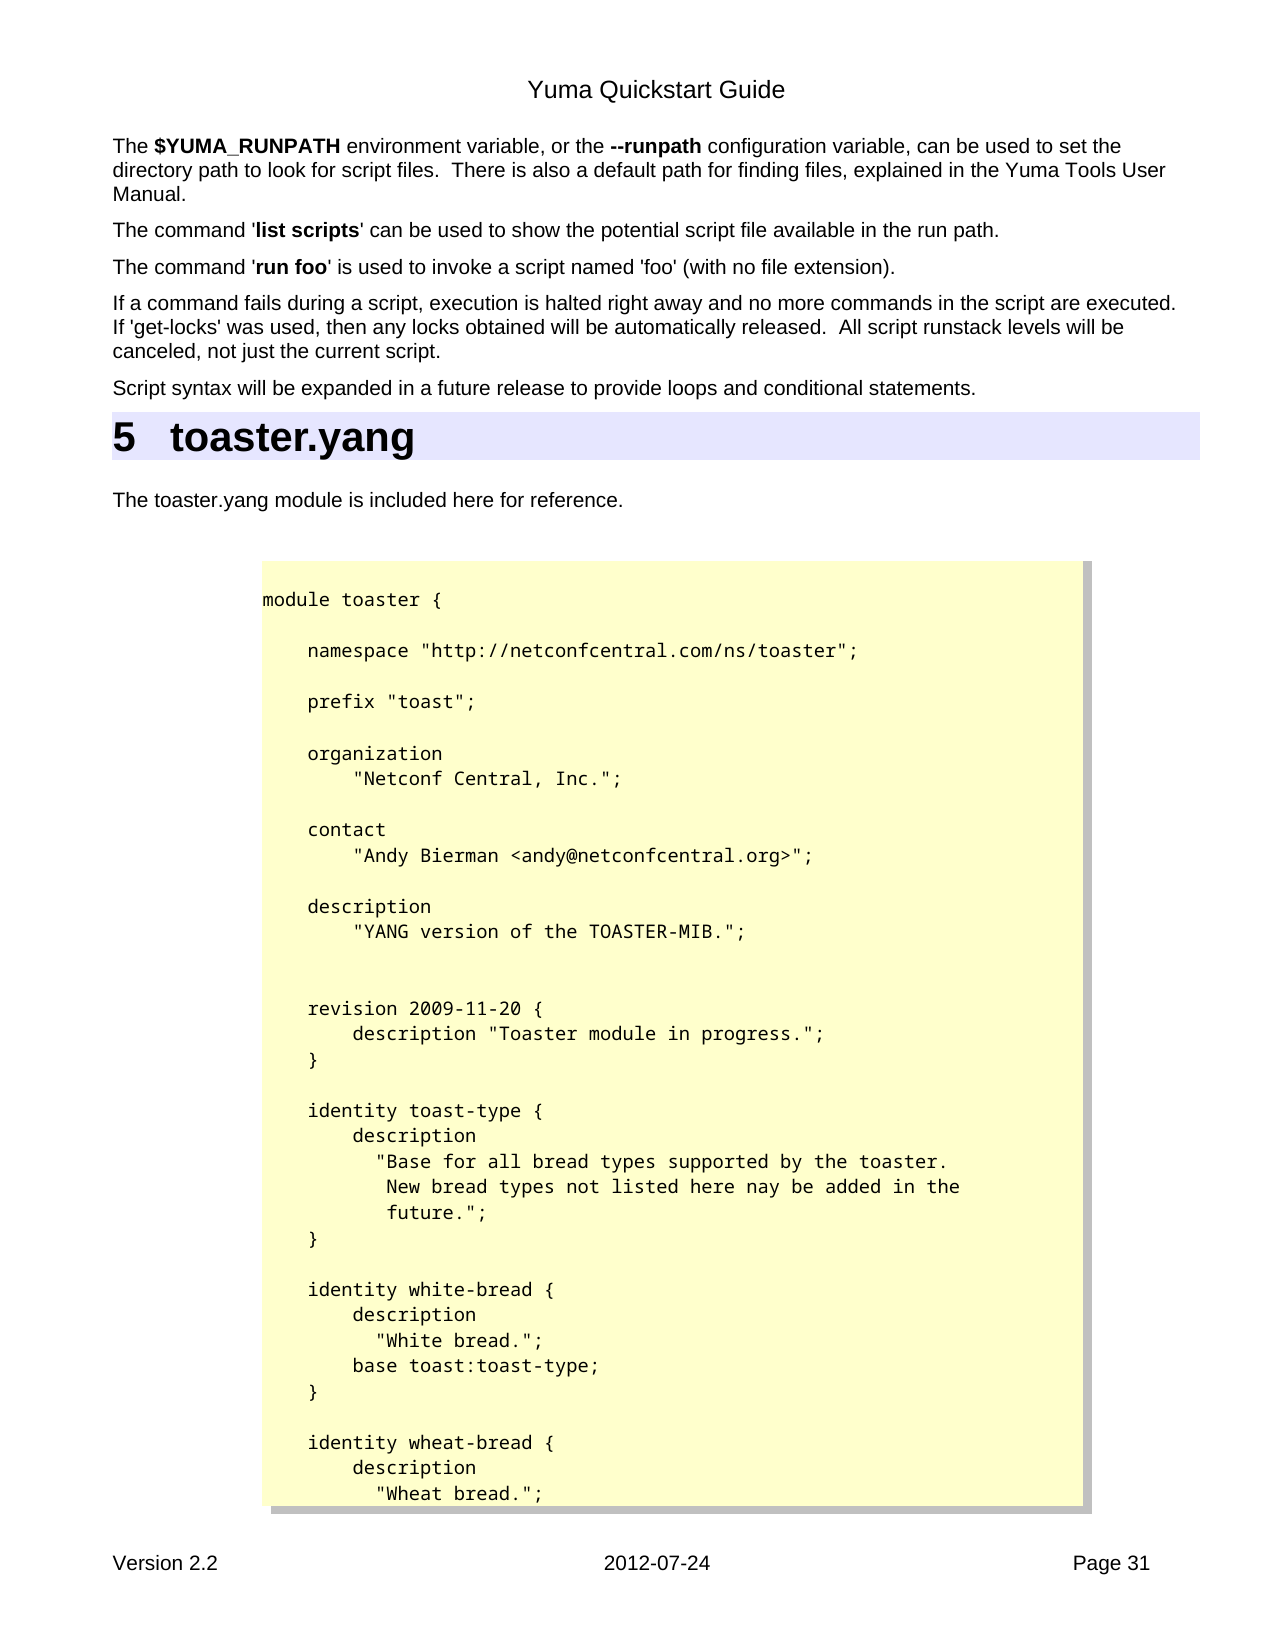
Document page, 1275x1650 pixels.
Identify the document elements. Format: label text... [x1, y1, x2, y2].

text description "Toaster module in progress."; [262, 1021, 1083, 1046]
text Script syntax will be expanded in a future release to provide loops and conditional statements. [112, 375, 1200, 399]
text "Netconf Central, Inc."; [262, 765, 1083, 791]
text identity white-bread { [262, 1276, 1083, 1301]
text base toast:toast-type; [262, 1352, 1083, 1378]
text description [262, 893, 1083, 918]
text "White bread."; [262, 1327, 1083, 1352]
text "Andy Bierman <andy@netconfcentral.org>"; [262, 842, 1083, 867]
text revision 2009-11-20 { [262, 995, 1083, 1021]
text The toaster.yang module is included here for reference. [112, 488, 1200, 512]
text identity wheat-bread { [262, 1429, 1083, 1454]
text } [262, 1225, 1083, 1250]
text description [262, 1454, 1083, 1480]
text contact [262, 816, 1083, 842]
text } [262, 1378, 1083, 1403]
text The command 'list scripts' can be used to show the potential script file available in the run path. [112, 218, 1200, 242]
text organization [262, 740, 1083, 765]
text future."; [262, 1199, 1083, 1225]
text namespace "http://netconfcentral.com/ns/toaster"; [262, 638, 1083, 663]
text "Wheat bread."; [262, 1480, 1083, 1506]
text "Base for all bread types supported by the toaster. [262, 1148, 1083, 1174]
text The $YUMA_RUNPATH environment variable, or the --runpath configuration variable, can be used to set the directory path to look for script files. There is also a default path for finding files, explained in the Yuma Tools User Manual. [112, 134, 1200, 206]
text description [262, 1123, 1083, 1148]
text description [262, 1301, 1083, 1327]
text "YANG version of the TOASTER-MIB."; [262, 918, 1083, 944]
text prefix "toast"; [262, 689, 1083, 714]
text If a command fails during a script, execution is halted right away and no more commands in the script are executed. If 'get-locks' was used, then any locks obtained will be automatically released. All script runstack levels will be canceled, not just the current script. [112, 291, 1200, 363]
text The command 'run foo' is used to invoke a script named 'foo' (with no file extension). [112, 254, 1200, 278]
subtitle toaster.yang [112, 412, 1200, 460]
text module toaster { [262, 587, 1083, 612]
text } [262, 1046, 1083, 1072]
text New bread types not listed here nay be added in the [262, 1174, 1083, 1199]
text identity toast-type { [262, 1097, 1083, 1123]
